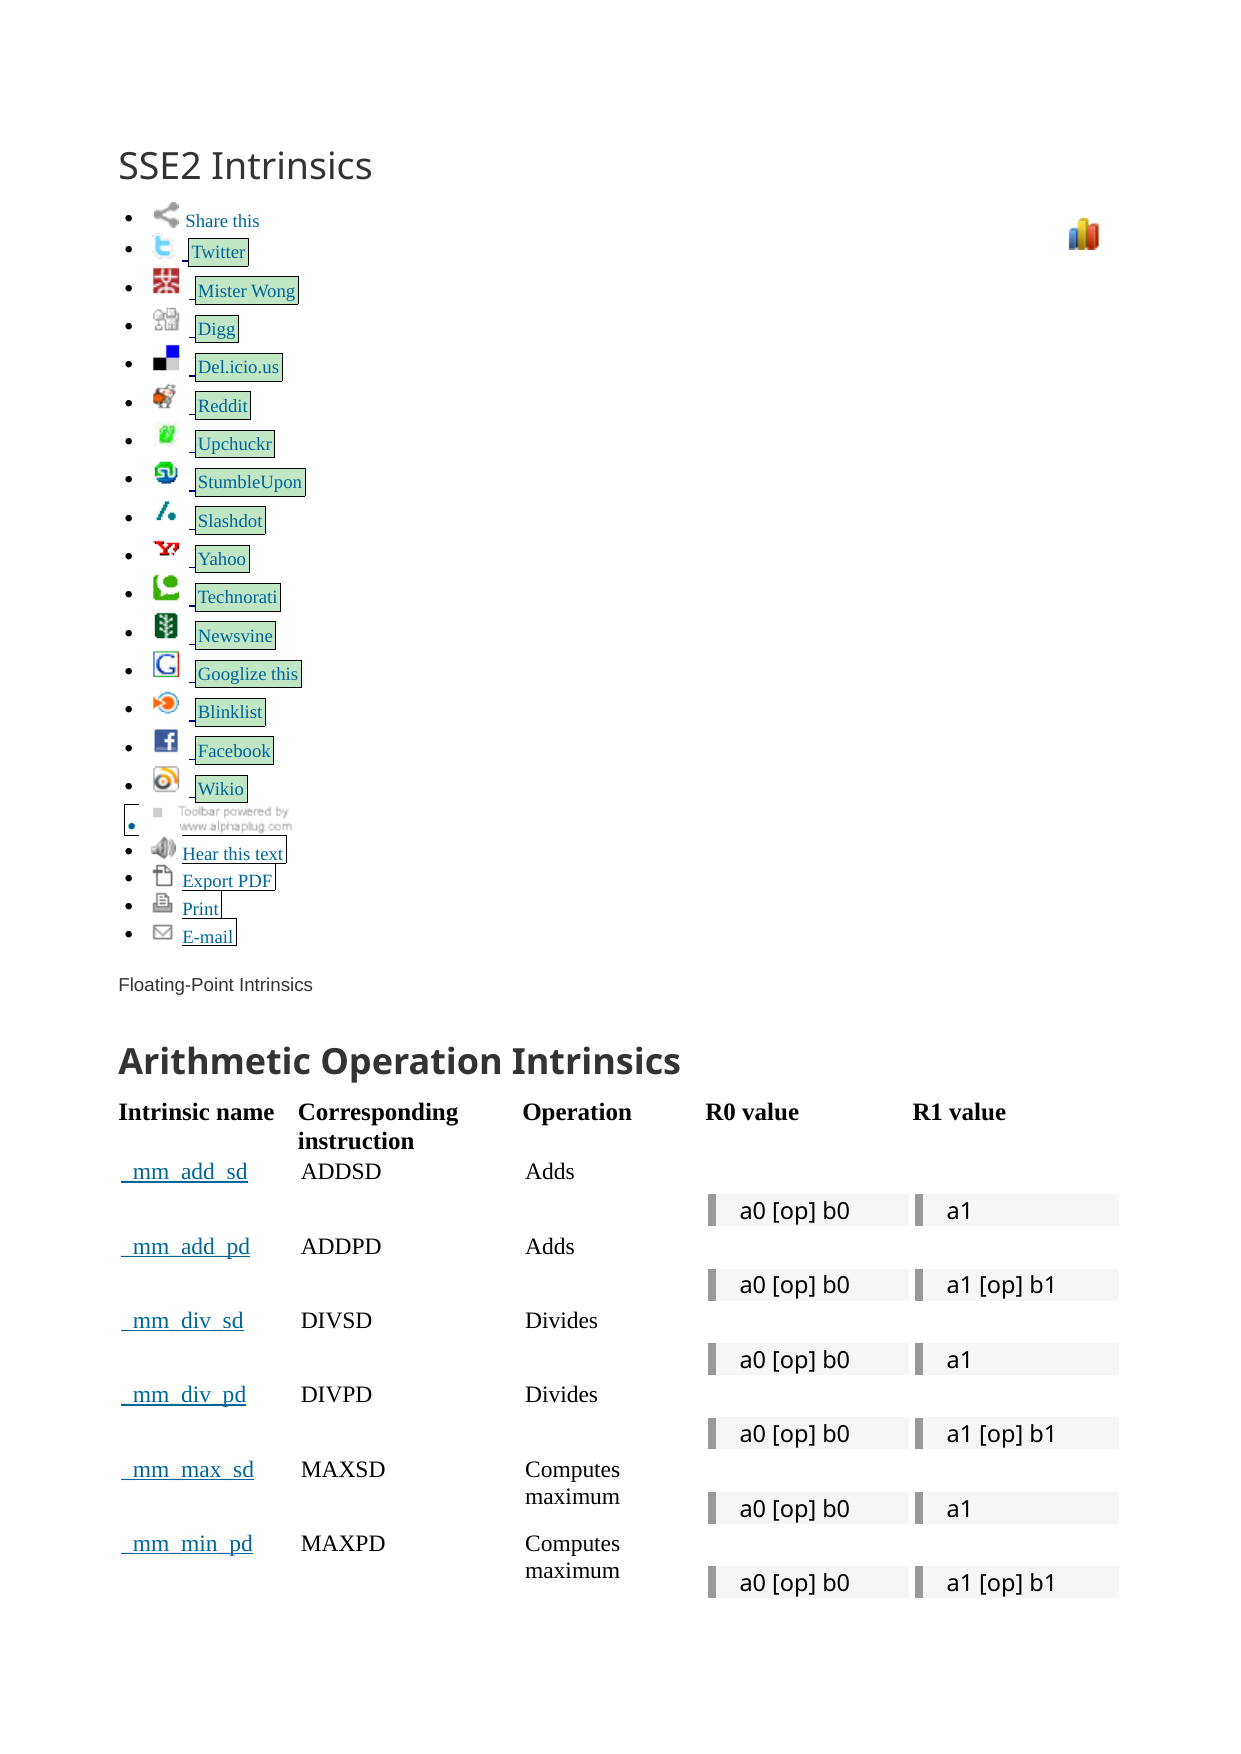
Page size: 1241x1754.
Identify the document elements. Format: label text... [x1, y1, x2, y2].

table_cell MAXPD [298, 1527, 522, 1601]
table_cell MAXSD [298, 1453, 522, 1527]
table_cell a1 [912, 1304, 1122, 1378]
picture [150, 890, 176, 916]
table_cell a1 [op] b1 [912, 1527, 1122, 1601]
picture [150, 687, 183, 719]
table_header R0 value [705, 1098, 912, 1155]
picture [150, 649, 183, 681]
picture [150, 342, 183, 374]
subtitle Floating-Point Intrinsics [118, 974, 1122, 995]
table_cell a0 [op] b0 [705, 1527, 912, 1601]
picture [150, 803, 308, 861]
picture [150, 764, 183, 796]
table_header Corresponding instruction [298, 1098, 522, 1155]
picture [150, 380, 183, 412]
table_cell _mm_div_pd [118, 1378, 298, 1452]
picture [199, 934, 205, 943]
table_header R1 value [912, 1098, 1122, 1155]
table_cell Adds [522, 1229, 705, 1304]
picture [150, 457, 183, 489]
picture [220, 709, 226, 718]
table_cell a1 [912, 1155, 1122, 1229]
table_cell Divides [522, 1378, 705, 1452]
picture [1068, 218, 1099, 250]
picture [150, 304, 183, 336]
table_header [1067, 203, 1122, 946]
picture [218, 552, 223, 565]
picture [196, 214, 201, 227]
picture [150, 610, 183, 642]
table_cell ADDSD [298, 1155, 522, 1229]
table_header Intrinsic name [118, 1098, 298, 1155]
subtitle SSE2 Intrinsics [118, 139, 1122, 190]
table_cell ADDPD [298, 1229, 522, 1304]
picture [278, 849, 282, 859]
table_cell _mm_min_pd [118, 1527, 298, 1601]
table_header Share this Twitter Mister Wong Digg Del.icio.us Reddit Upchuckr StumbleUpon Slashdot Yahoo Technorati Newsvine Googlize this Blinklist Facebook Wikio Hear this text Export PDF Print E-mail [118, 203, 1067, 946]
table_cell _mm_add_sd [118, 1155, 298, 1229]
picture [150, 918, 176, 943]
table_cell _mm_add_pd [118, 1229, 298, 1304]
table_cell Computes maximum [522, 1453, 705, 1527]
table_cell a0 [op] b0 [705, 1453, 912, 1527]
table_cell _mm_div_sd [118, 1304, 298, 1378]
picture [221, 878, 227, 887]
picture [150, 572, 183, 604]
table_cell _mm_max_sd [118, 1453, 298, 1527]
picture [203, 878, 210, 885]
table_cell DIVPD [298, 1378, 522, 1452]
picture [150, 419, 183, 451]
picture [150, 725, 183, 757]
table_cell a0 [op] b0 [705, 1155, 912, 1229]
table_cell a1 [op] b1 [912, 1229, 1122, 1304]
picture [273, 479, 280, 490]
table_cell a1 [op] b1 [912, 1378, 1122, 1452]
subtitle Arithmetic Operation Intrinsics [118, 1036, 1122, 1085]
table_header [1069, 203, 1122, 249]
picture [150, 265, 183, 297]
table_cell DIVSD [298, 1304, 522, 1378]
picture [150, 495, 183, 527]
table_cell Divides [522, 1304, 705, 1378]
picture [150, 233, 176, 259]
picture [150, 862, 176, 888]
picture [238, 214, 243, 227]
picture [222, 479, 228, 488]
picture [153, 202, 179, 228]
table_cell Adds [522, 1155, 705, 1229]
table_cell a0 [op] b0 [705, 1378, 912, 1452]
picture [233, 594, 239, 603]
table_cell a0 [op] b0 [705, 1229, 912, 1304]
table_cell a1 [912, 1453, 1122, 1527]
table_cell a0 [op] b0 [705, 1304, 912, 1378]
table_header Operation [522, 1098, 705, 1155]
table_cell Computes maximum [522, 1527, 705, 1601]
picture [150, 534, 183, 566]
picture [269, 476, 273, 487]
